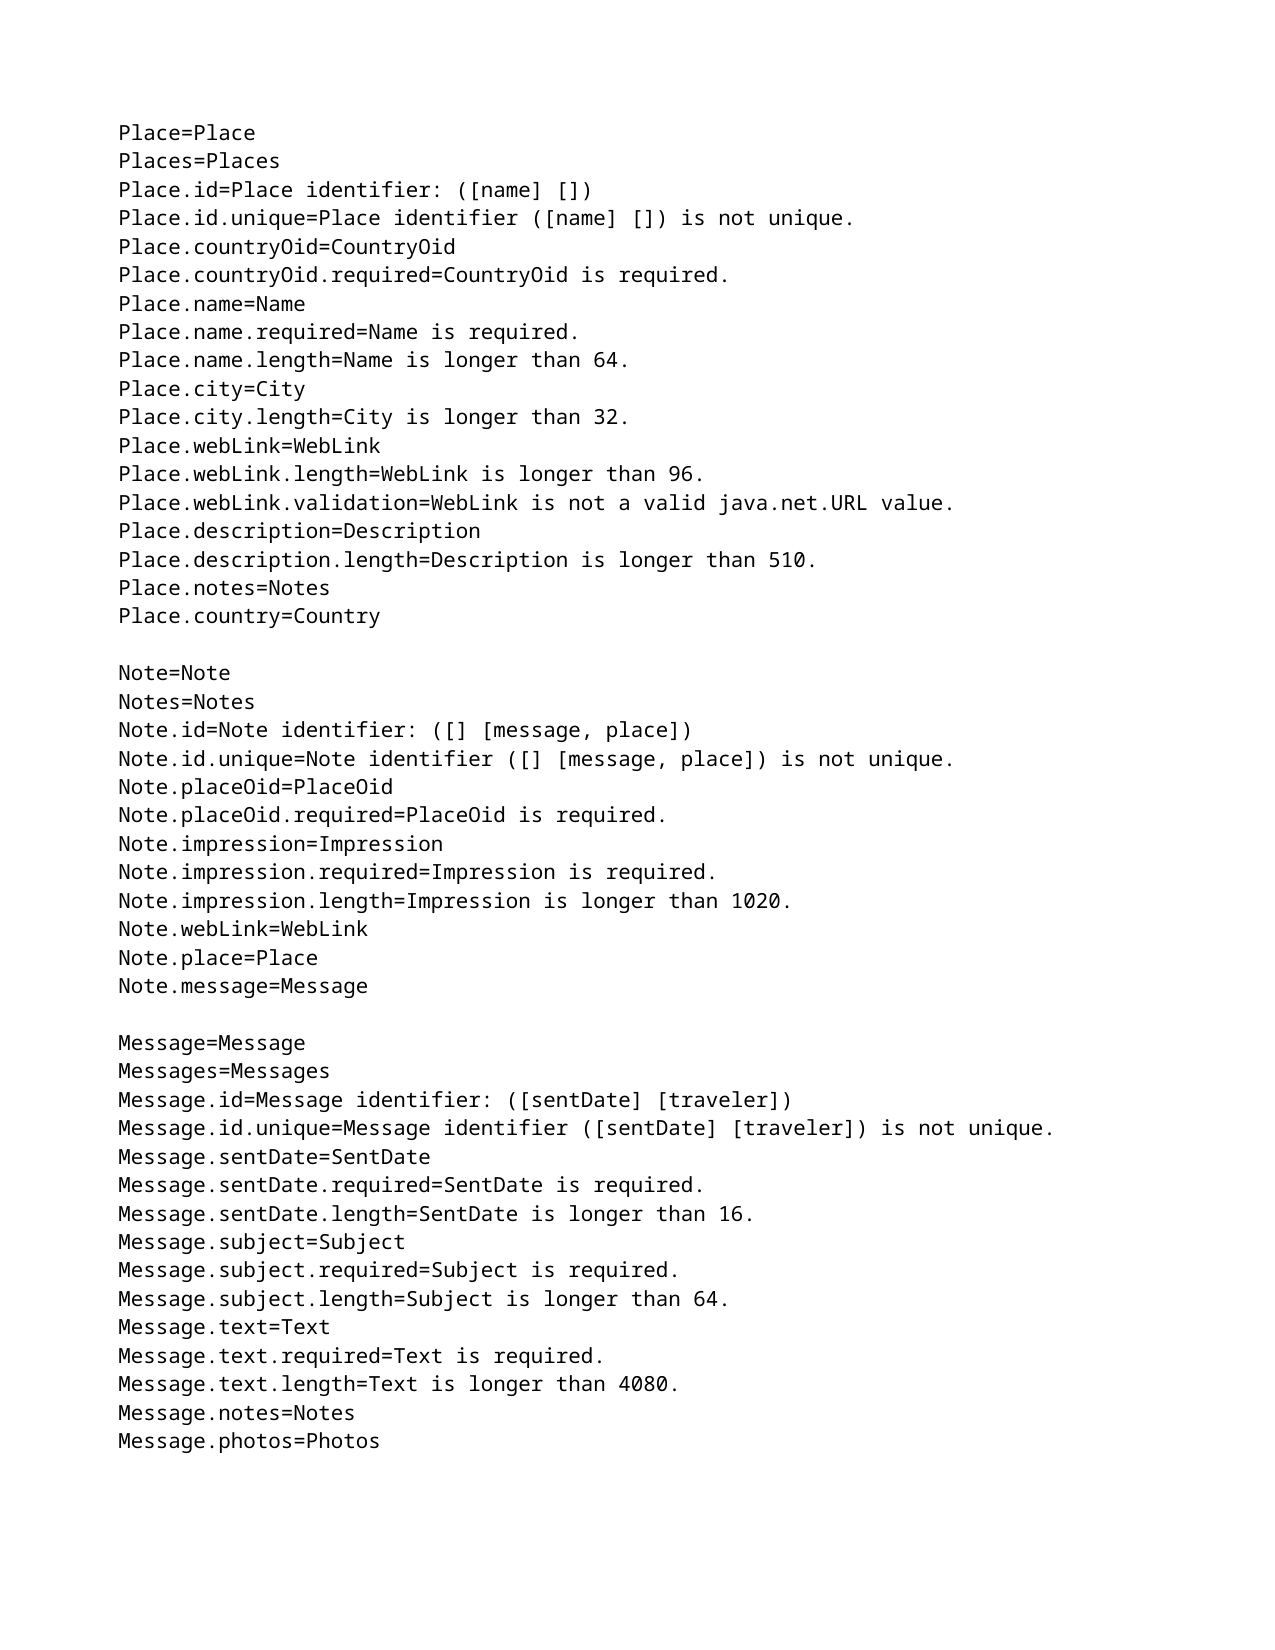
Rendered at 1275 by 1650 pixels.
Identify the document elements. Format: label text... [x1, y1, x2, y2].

text Places=Places [118, 147, 1157, 175]
text Place.description=Description [118, 516, 1157, 545]
text Notes=Notes [118, 687, 1157, 715]
text Message.sentDate.required=SentDate is required. [118, 1170, 1157, 1199]
text Place.city=City [118, 374, 1157, 402]
text Place.countryOid.required=CountryOid is required. [118, 260, 1157, 289]
text Message.subject.required=Subject is required. [118, 1256, 1157, 1284]
text Place.name=Name [118, 289, 1157, 317]
text Place.webLink.length=WebLink is longer than 96. [118, 459, 1157, 488]
text Place.webLink=WebLink [118, 431, 1157, 459]
text Note.id.unique=Note identifier ([] [message, place]) is not unique. [118, 744, 1157, 772]
text Place.name.required=Name is required. [118, 317, 1157, 346]
text Message.sentDate.length=SentDate is longer than 16. [118, 1199, 1157, 1227]
text Message.id.unique=Message identifier ([sentDate] [traveler]) is not unique. [118, 1113, 1157, 1142]
text Note.place=Place [118, 943, 1157, 971]
text Place.description.length=Description is longer than 510. [118, 545, 1157, 573]
text Message.sentDate=SentDate [118, 1142, 1157, 1170]
text Place.id.unique=Place identifier ([name] []) is not unique. [118, 203, 1157, 232]
text Note.placeOid.required=PlaceOid is required. [118, 801, 1157, 829]
text Place.notes=Notes [118, 573, 1157, 602]
text Note.message=Message [118, 971, 1157, 1000]
text Note=Note [118, 658, 1157, 687]
text Note.webLink=WebLink [118, 914, 1157, 943]
text Message.subject.length=Subject is longer than 64. [118, 1284, 1157, 1312]
text Note.id=Note identifier: ([] [message, place]) [118, 715, 1157, 744]
text Message.id=Message identifier: ([sentDate] [traveler]) [118, 1085, 1157, 1113]
text Note.impression.required=Impression is required. [118, 857, 1157, 886]
text Message.photos=Photos [118, 1426, 1157, 1455]
text Place.name.length=Name is longer than 64. [118, 346, 1157, 374]
text Place.country=Country [118, 602, 1157, 630]
text Message.text.required=Text is required. [118, 1341, 1157, 1369]
text Message.subject=Subject [118, 1227, 1157, 1256]
text Place.webLink.validation=WebLink is not a valid java.net.URL value. [118, 488, 1157, 516]
text Message.text.length=Text is longer than 4080. [118, 1369, 1157, 1398]
text Note.placeOid=PlaceOid [118, 772, 1157, 801]
text Message.notes=Notes [118, 1398, 1157, 1426]
text Messages=Messages [118, 1057, 1157, 1085]
text Message=Message [118, 1028, 1157, 1057]
text Place.countryOid=CountryOid [118, 232, 1157, 260]
text Place=Place [118, 118, 1157, 147]
text Place.id=Place identifier: ([name] []) [118, 175, 1157, 203]
text Note.impression.length=Impression is longer than 1020. [118, 886, 1157, 914]
text Note.impression=Impression [118, 829, 1157, 857]
text Place.city.length=City is longer than 32. [118, 402, 1157, 431]
text Message.text=Text [118, 1312, 1157, 1341]
